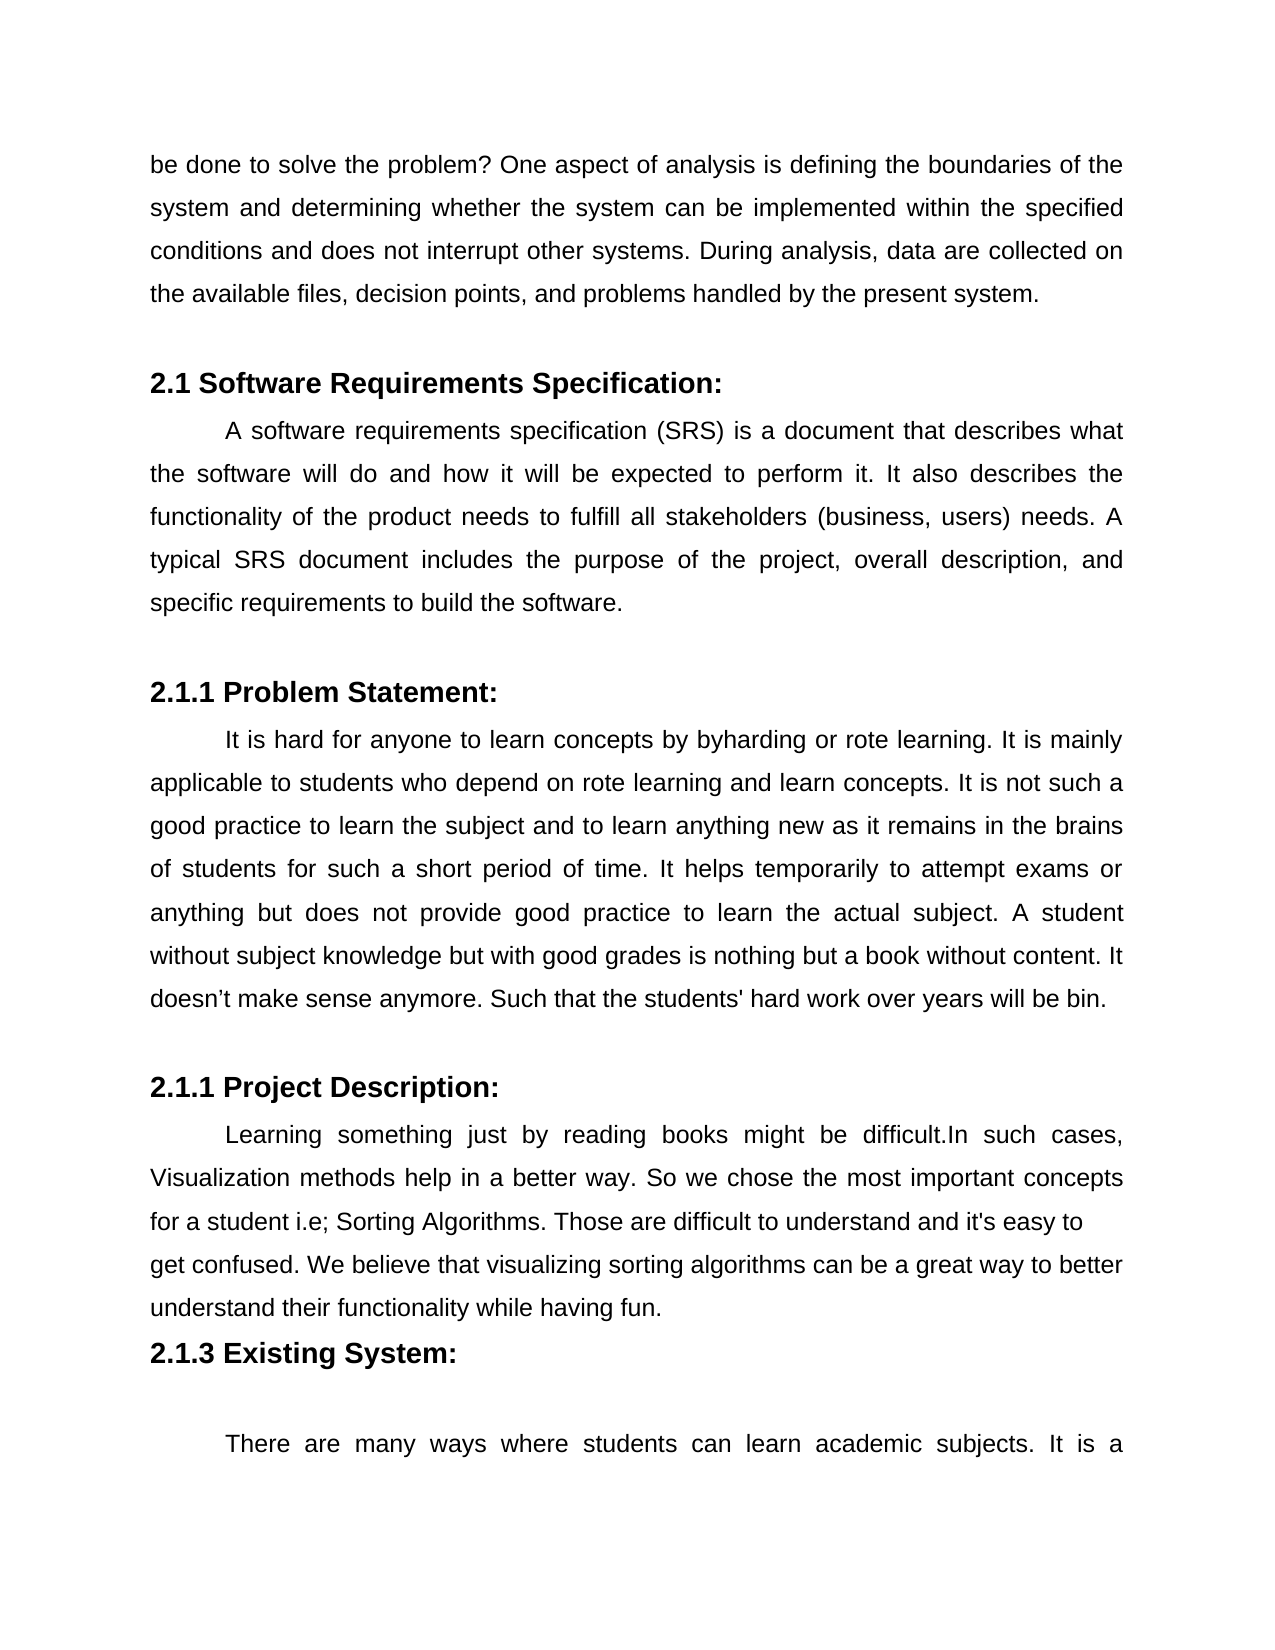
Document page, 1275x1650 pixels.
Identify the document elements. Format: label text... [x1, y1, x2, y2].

text There are many ways where students can learn academic subjects. It is a [150, 1429, 1125, 1458]
text get confused. We believe that visualizing sorting algorithms can be a great way to better understand their functionality while having fun. [150, 1250, 1125, 1322]
text Learning something just by reading books might be difficult.In such cases, Visualization methods help in a better way. So we chose the most important concepts for a student i.e; Sorting Algorithms. Those are difficult to understand and it's easy to [150, 1120, 1125, 1235]
text 2.1.3 Existing System: [150, 1336, 1125, 1369]
text 2.1.1 Project Description: [150, 1070, 1125, 1103]
text 2.1 Software Requirements Specification: [150, 366, 1125, 399]
text A software requirements specification (SRS) is a document that describes what the software will do and how it will be expected to perform it. It also describes the functionality of the product needs to fulfill all stakeholders (business, users) needs. A typical SRS document includes the purpose of the project, overall description, and specific requirements to build the software. [150, 416, 1125, 617]
text It is hard for anyone to learn concepts by byharding or rote learning. It is mainly applicable to students who depend on rote learning and learn concepts. It is not such a good practice to learn the subject and to learn anything new as it remains in the brains of students for such a short period of time. It helps temporarily to attempt exams or anything but does not provide good practice to learn the actual subject. A student without subject knowledge but with good grades is nothing but a book without content. It doesn’t make sense anymore. Such that the students' hard work over years will be bin. [150, 725, 1125, 1012]
text 2.1.1 Problem Statement: [150, 675, 1125, 708]
text be done to solve the problem? One aspect of analysis is defining the boundaries of the system and determining whether the system can be implemented within the specified conditions and does not interrupt other systems. During analysis, data are collected on the available files, decision points, and problems handled by the present system. [150, 150, 1125, 308]
